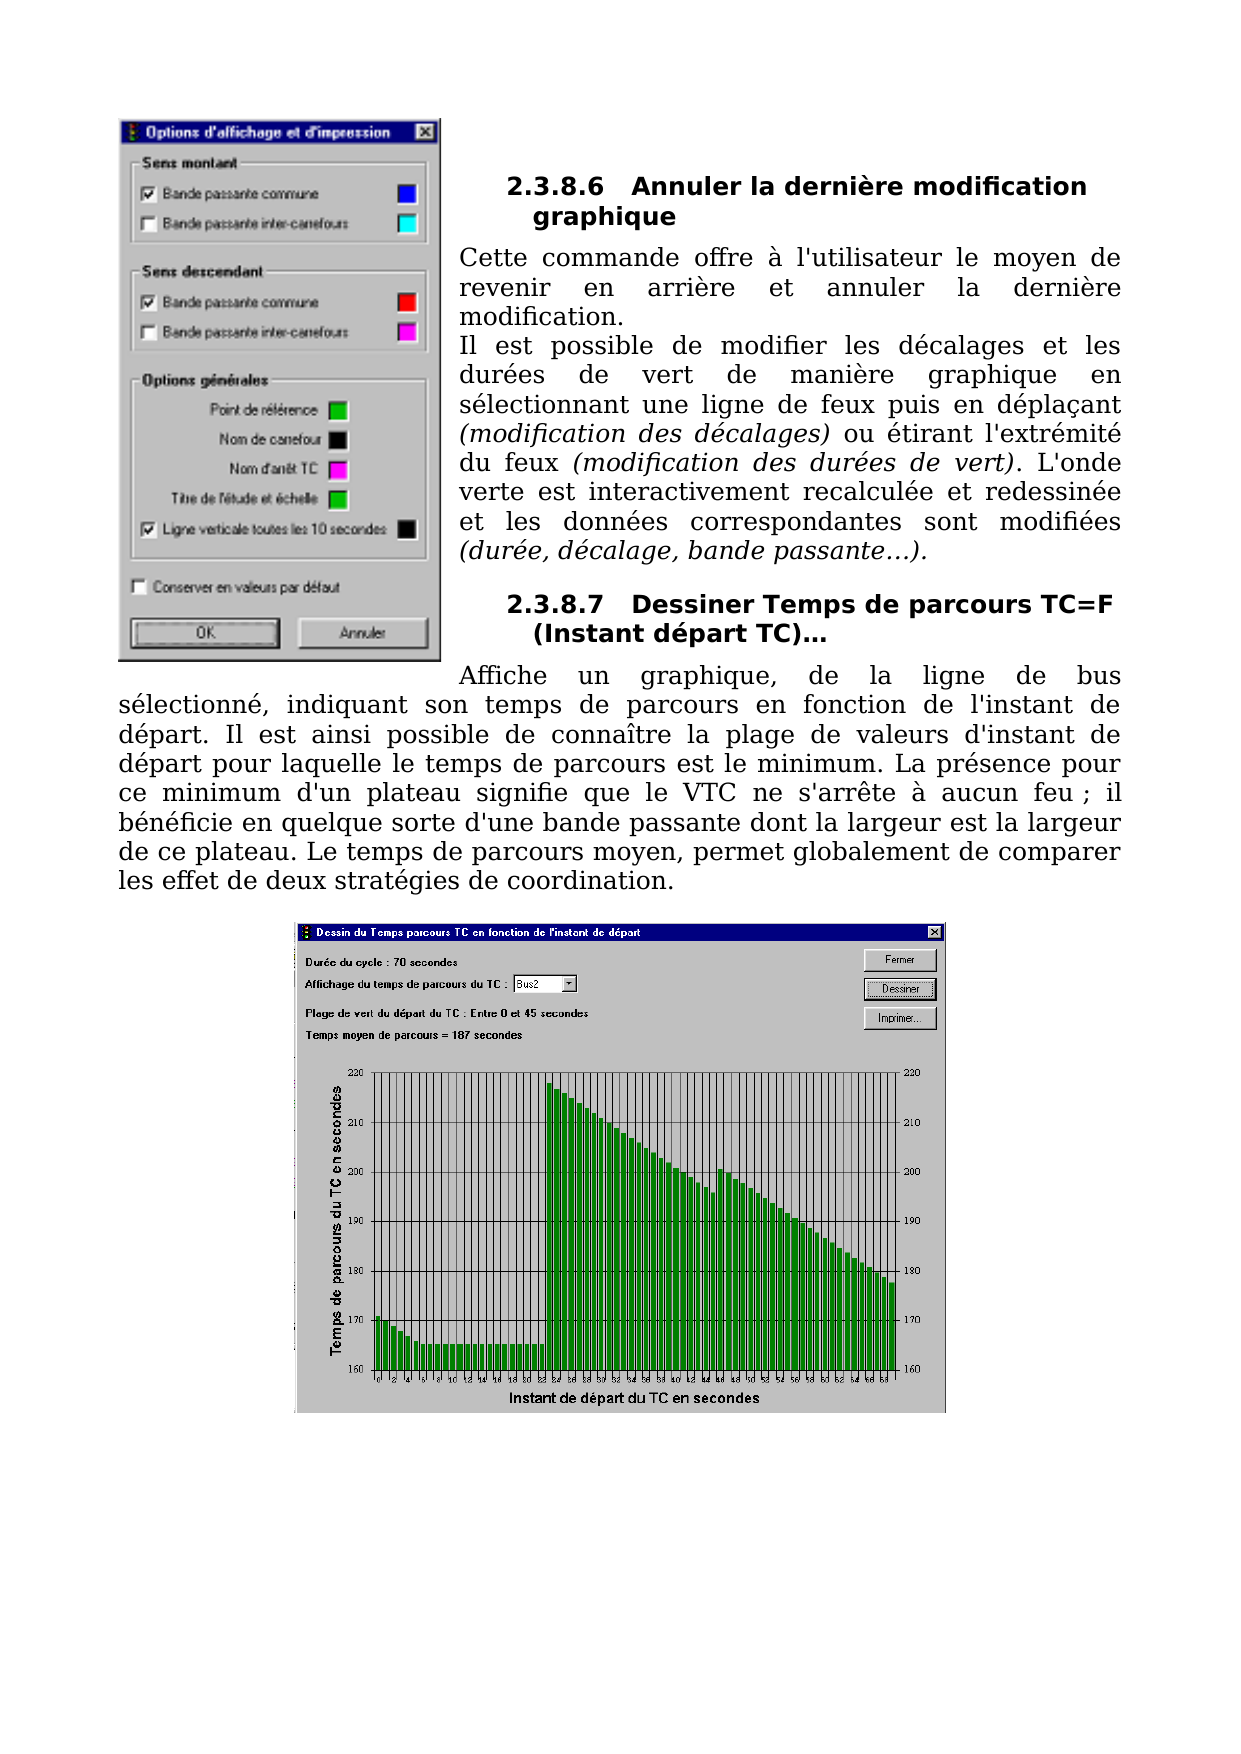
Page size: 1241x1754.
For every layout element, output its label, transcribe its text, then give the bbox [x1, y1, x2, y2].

subtitle Annuler la dernière modification graphique [442, 172, 1122, 231]
picture [118, 118, 442, 662]
subtitle Dessiner Temps de parcours TC=F (Instant départ TC)… [442, 590, 1122, 649]
text Affiche un graphique, de la ligne de bus sélectionné, indiquant son temps de parcours en fonction de l'instant de départ. Il est ainsi possible de connaître la plage de valeurs d'instant de départ pour laquelle le temps de parcours est le minimum. La présence pour ce minimum d'un plateau signifie que le VTC ne s'arrête à aucun feu ; il bénéficie en quelque sorte d'une bande passante dont la largeur est la largeur de ce plateau. Le temps de parcours moyen, permet globalement de comparer les effet de deux stratégies de coordination. [118, 661, 1122, 896]
text Cette commande offre à l'utilisateur le moyen de revenir en arrière et annuler la dernière modification. [442, 243, 1122, 331]
picture [294, 922, 946, 1413]
text Il est possible de modifier les décalages et les durées de vert de manière graphique en sélectionnant une ligne de feux puis en déplaçant (modification des décalages) ou étirant l'extrémité du feux (modification des durées de vert). L'onde verte est interactivement recalculée et redessinée et les données correspondantes sont modifiées (durée, décalage, bande passante…). [442, 331, 1122, 565]
